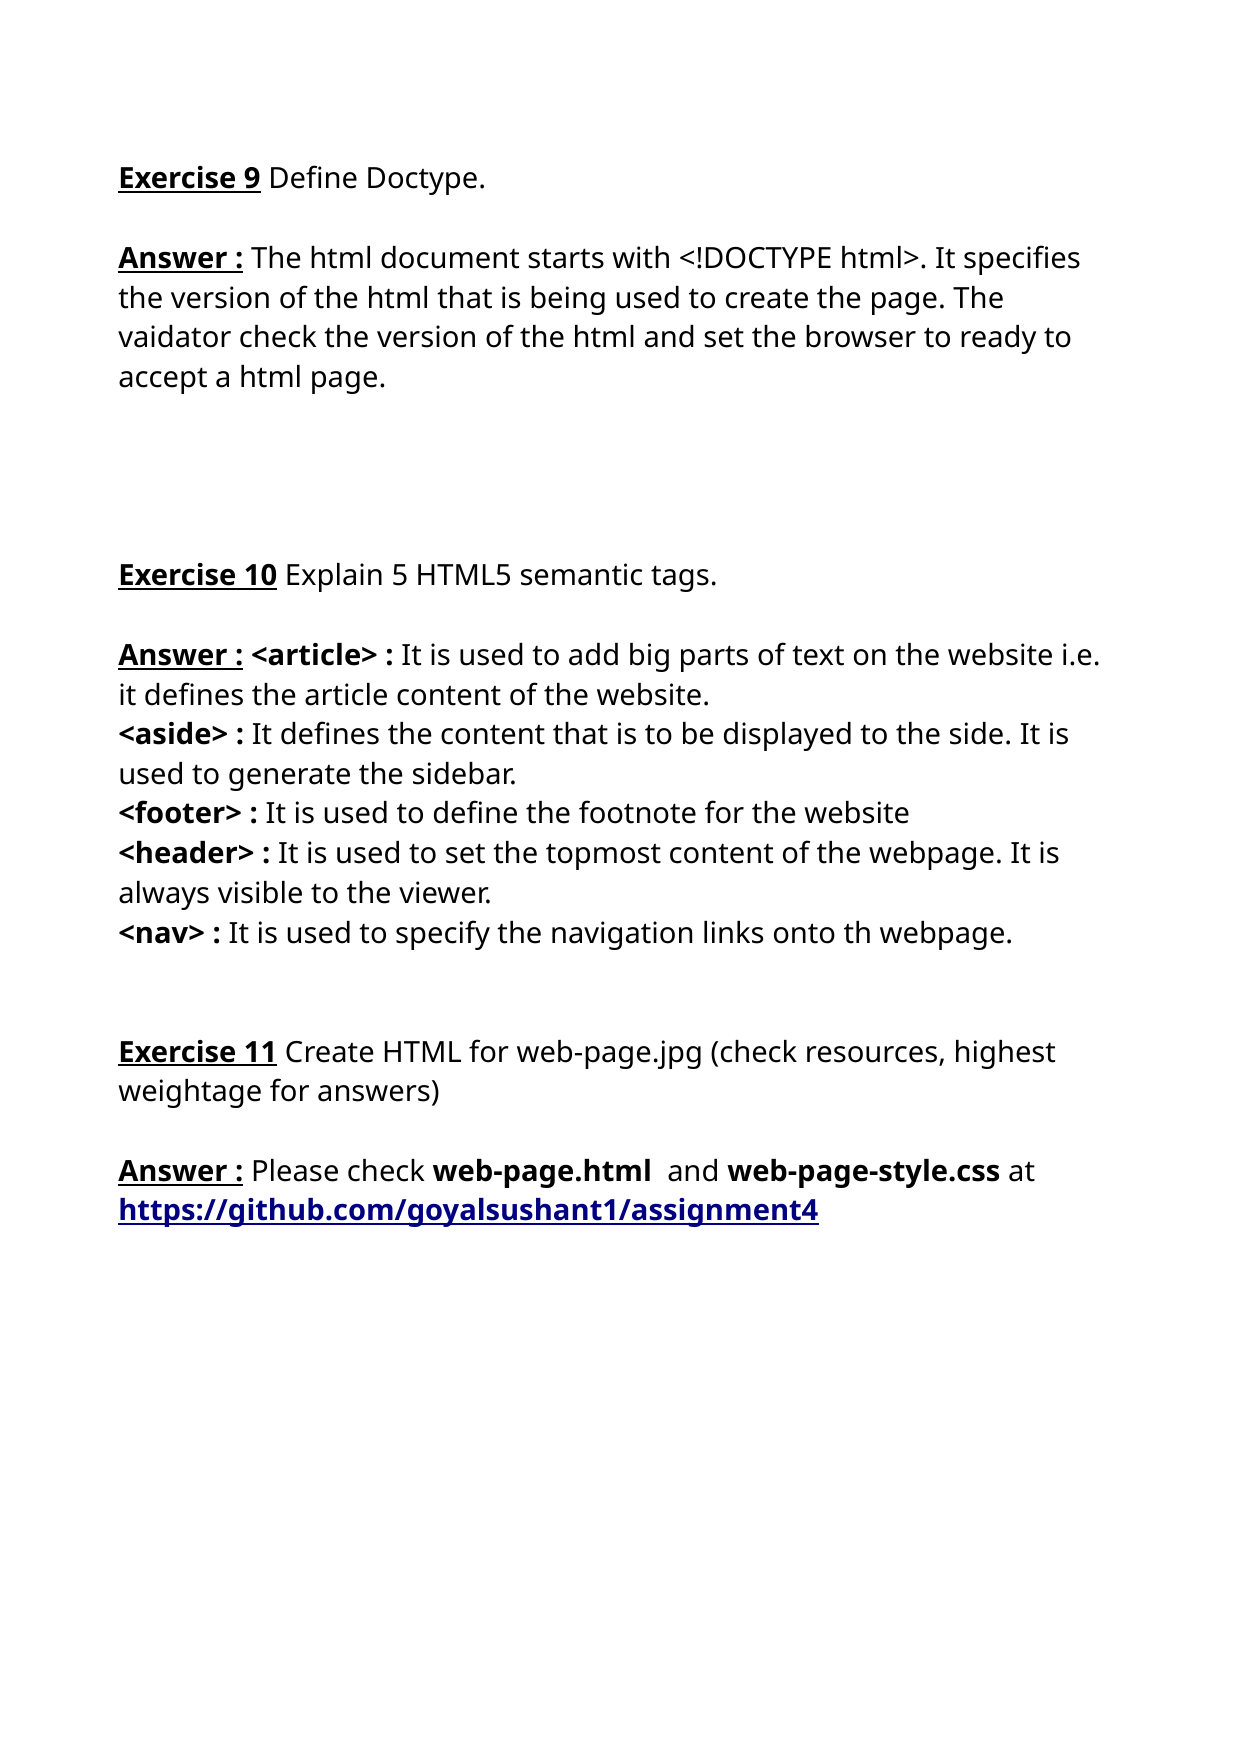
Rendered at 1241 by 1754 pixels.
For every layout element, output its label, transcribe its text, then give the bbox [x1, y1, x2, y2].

text Answer : Please check web-page.html and web-page-style.css at https://github.com/goyalsushant1/assignment4 [118, 1150, 1122, 1229]
text <nav> : It is used to specify the navigation links onto th webpage. [118, 912, 1122, 952]
text <aside> : It defines the content that is to be displayed to the side. It is used to generate the sidebar. [118, 713, 1122, 793]
text Exercise 10 Explain 5 HTML5 semantic tags. [118, 555, 1122, 594]
text Answer : The html document starts with <!DOCTYPE html>. It specifies the version of the html that is being used to create the page. The vaidator check the version of the html and set the browser to ready to accept a html page. [118, 237, 1122, 396]
text Exercise 9 Define Doctype. [118, 158, 1122, 197]
text Exercise 11 Create HTML for web-page.jpg (check resources, highest weightage for answers) [118, 1031, 1122, 1110]
text <header> : It is used to set the topmost content of the webpage. It is always visible to the viewer. [118, 832, 1122, 912]
text Answer : <article> : It is used to add big parts of text on the website i.e. it defines the article content of the website. [118, 634, 1122, 713]
text <footer> : It is used to define the footnote for the website [118, 793, 1122, 832]
